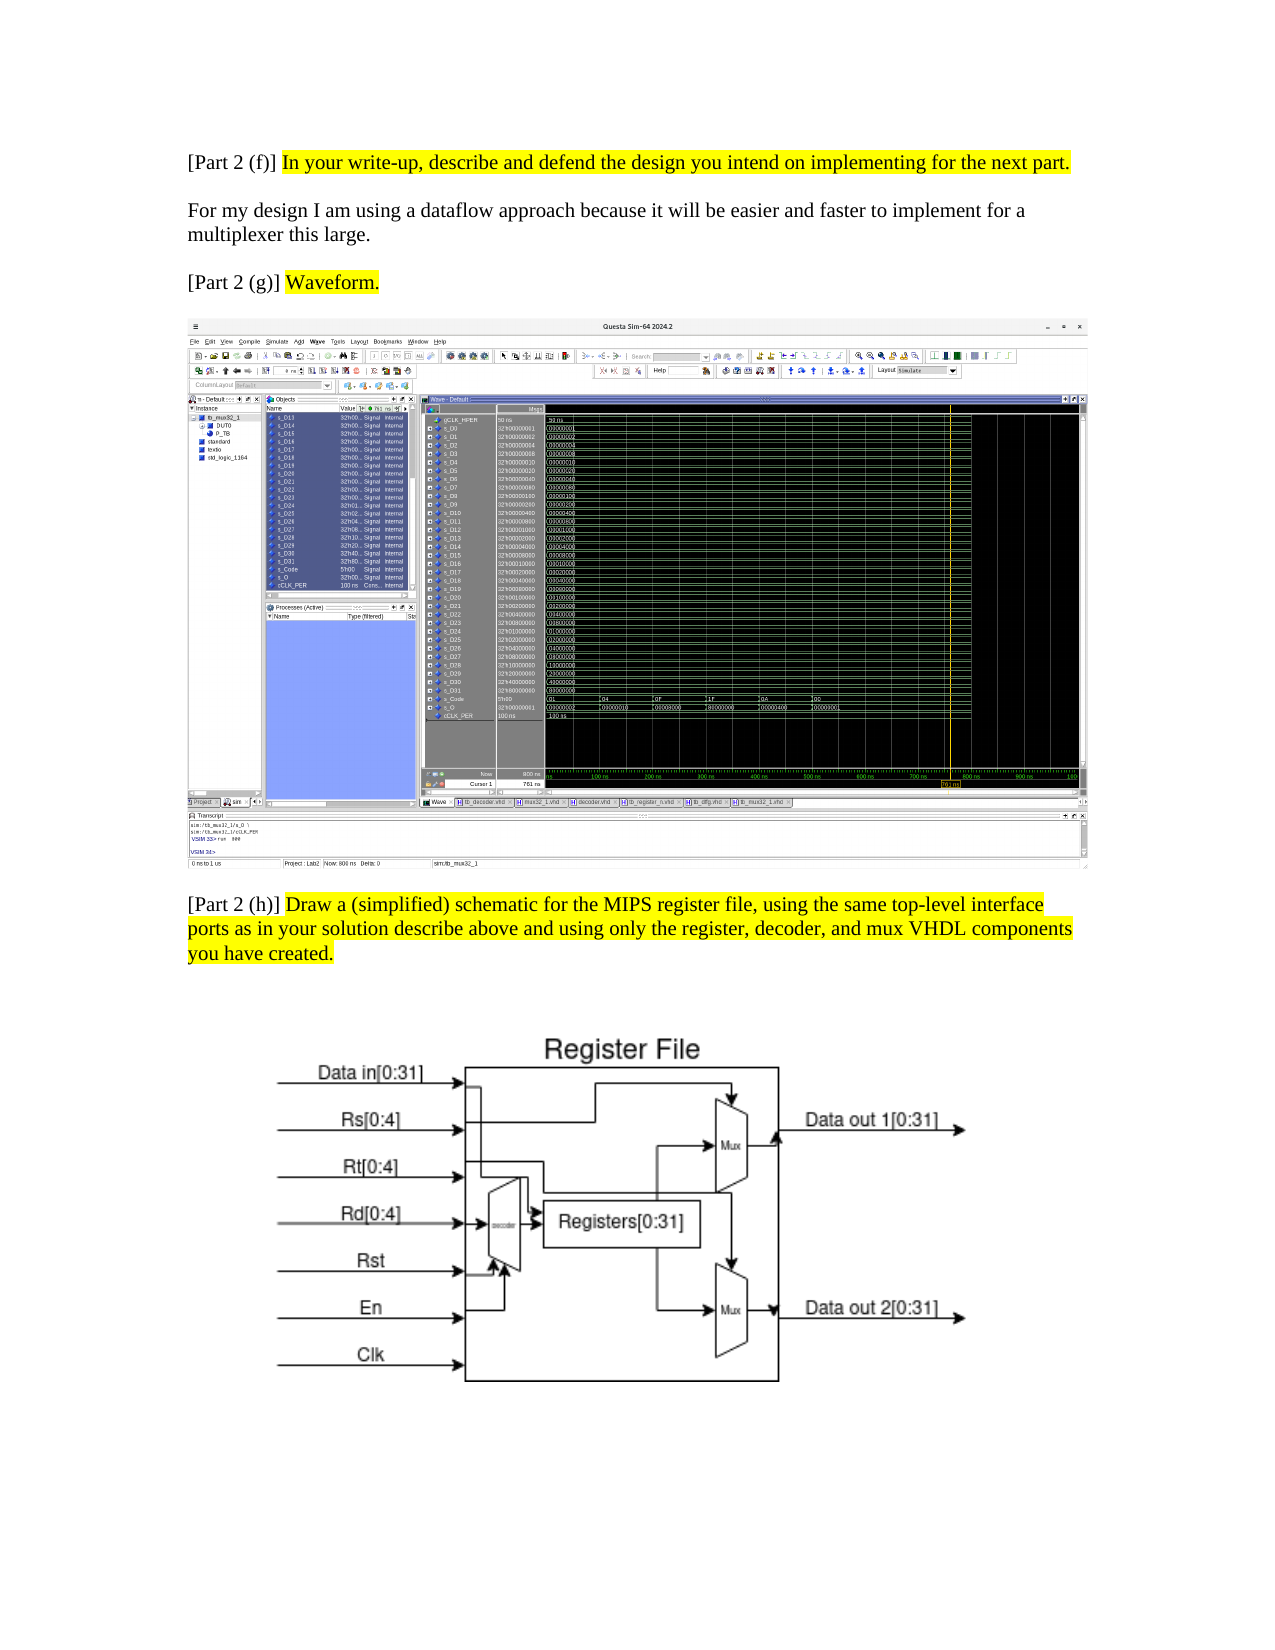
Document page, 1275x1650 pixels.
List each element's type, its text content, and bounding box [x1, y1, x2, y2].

picture [266, 973, 980, 1382]
text [Part 2 (h)] Draw a (simplified) schematic for the MIPS register file, using the same top-level interface ports as in your solution describe above and using only the register, decoder, and mux VHDL components you have created. [187, 892, 1087, 964]
text [Part 2 (f)] In your write-up, describe and defend the design you intend on implementing for the next part. [187, 150, 1087, 174]
text [Part 2 (g)] Waveform. [187, 270, 1087, 294]
text For my design I am using a dataflow approach because it will be easier and faster to implement for a multiplexer this large. [187, 198, 1087, 246]
picture [187, 318, 1088, 869]
